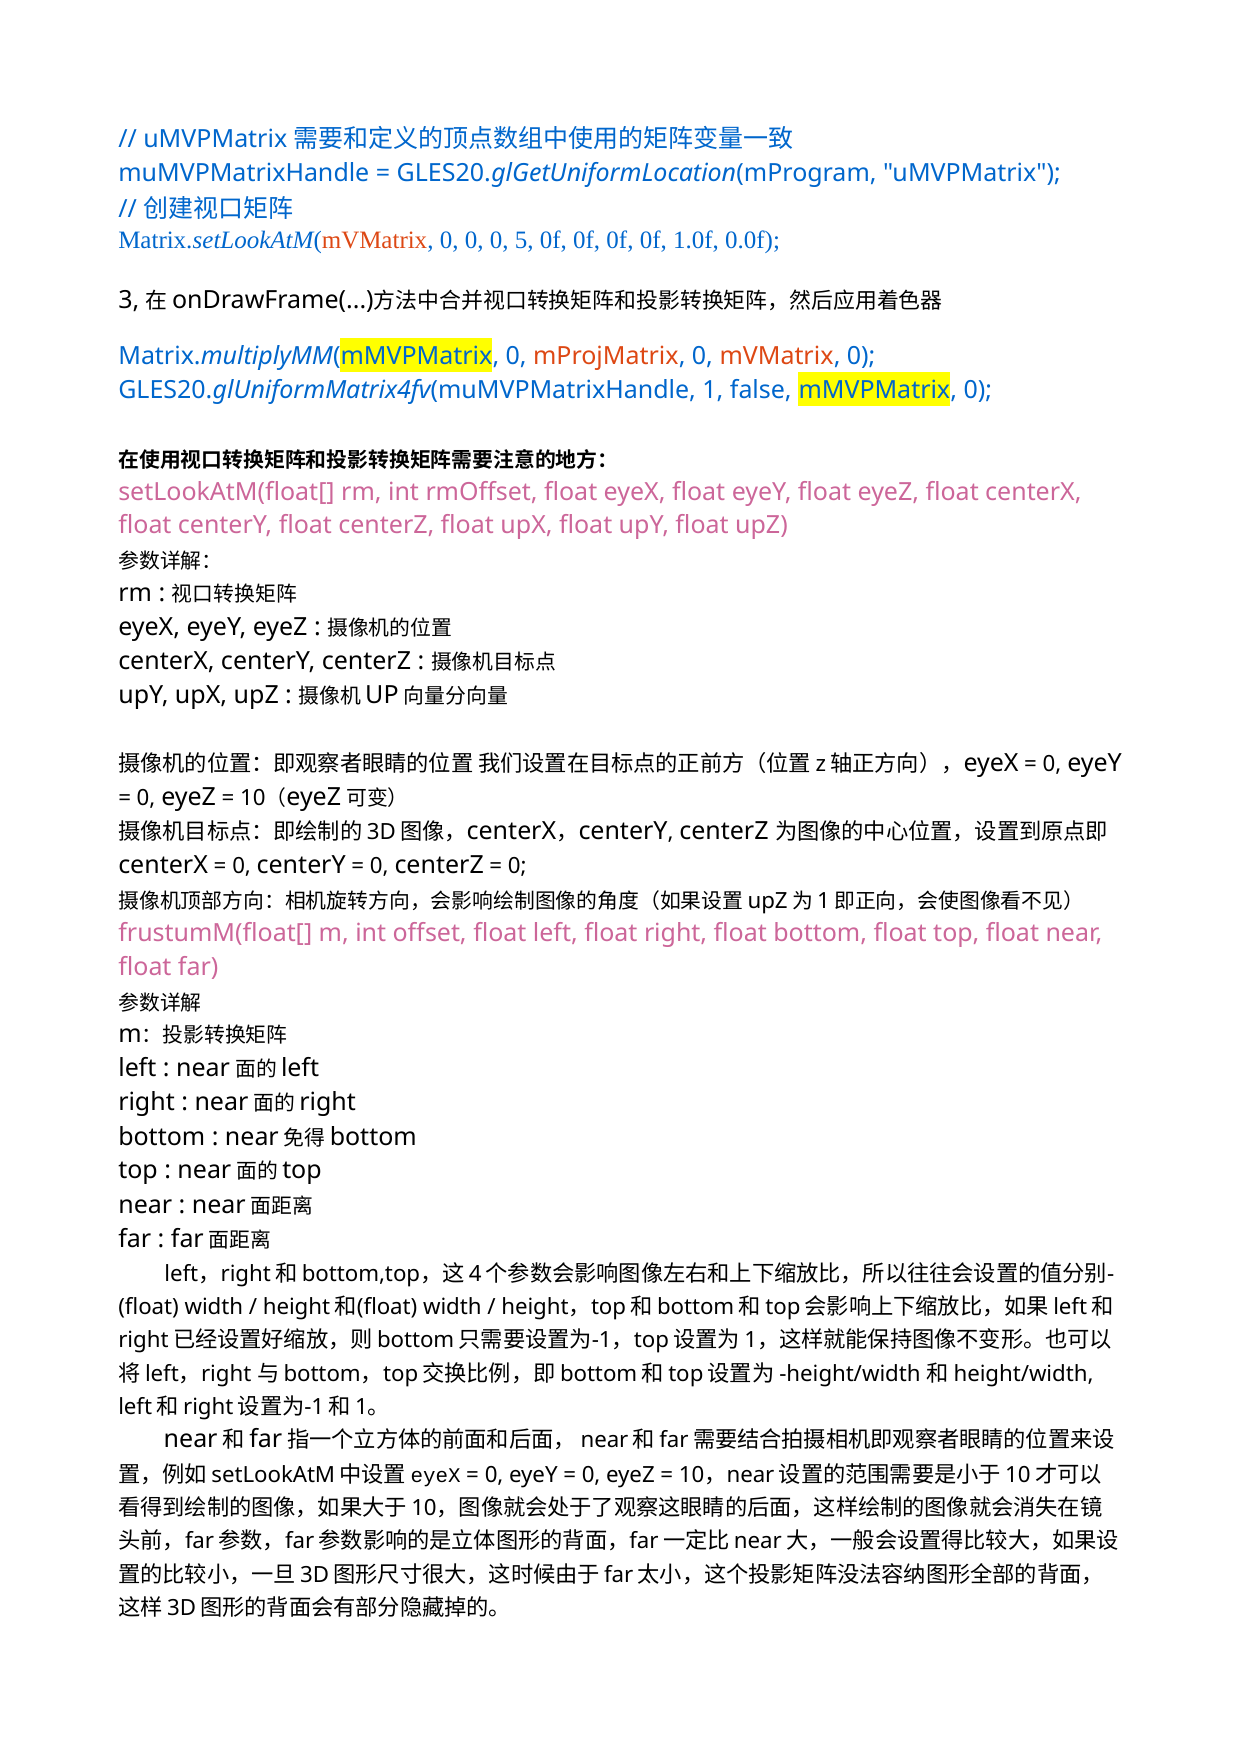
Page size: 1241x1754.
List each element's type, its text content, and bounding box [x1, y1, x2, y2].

text bottom : near免得bottom [118, 1118, 1122, 1152]
text Matrix.setLookAtM(mVMatrix, 0, 0, 0, 5, 0f, 0f, 0f, 0f, 1.0f, 0.0f); [118, 225, 1122, 253]
text GLES20.glUniformMatrix4fv(muMVPMatrixHandle, 1, false, mMVPMatrix, 0); [118, 372, 1122, 406]
text near和far指一个立方体的前面和后面， near和far需要结合拍摄相机即观察者眼睛的位置来设置，例如setLookAtM中设置eyeX = 0, eyeY = 0, eyeZ = 10，near设置的范围需要是小于10才可以看得到绘制的图像，如果大于10，图像就会处于了观察这眼睛的后面，这样绘制的图像就会消失在镜头前，far参数，far参数影响的是立体图形的背面，far一定比near大，一般会设置得比较大，如果设置的比较小，一旦3D图形尺寸很大，这时候由于far太小，这个投影矩阵没法容纳图形全部的背面，这样3D图形的背面会有部分隐藏掉的。 [118, 1421, 1122, 1622]
text left : near面的left [118, 1050, 1122, 1084]
text 参数详解 [118, 983, 1122, 1016]
text muMVPMatrixHandle = GLES20.glGetUniformLocation(mProgram, "uMVPMatrix"); [118, 154, 1122, 188]
text // uMVPMatrix 需要和定义的顶点数组中使用的矩阵变量一致 [118, 118, 1122, 154]
text left，right和bottom,top，这4个参数会影响图像左右和上下缩放比，所以往往会设置的值分别-(float) width / height和(float) width / height，top和bottom和top会影响上下缩放比，如果left和right已经设置好缩放，则bottom只需要设置为-1，top设置为1，这样就能保持图像不变形。也可以将left，right 与bottom，top交换比例，即bottom和top设置为 -height/width 和 height/width, left和right设置为-1和1。 [118, 1254, 1122, 1421]
text eyeX, eyeY, eyeZ : 摄像机的位置 [118, 609, 1122, 643]
text right : near面的right [118, 1084, 1122, 1118]
text 3, 在onDrawFrame(...)方法中合并视口转换矩阵和投影转换矩阵，然后应用着色器 [118, 282, 1122, 316]
text 摄像机的位置：即观察者眼睛的位置 我们设置在目标点的正前方（位置z轴正方向），eyeX = 0, eyeY = 0, eyeZ = 10（eyeZ可变） [118, 745, 1122, 813]
text m：投影转换矩阵 [118, 1016, 1122, 1050]
text rm : 视口转换矩阵 [118, 574, 1122, 609]
text far : far面距离 [118, 1220, 1122, 1254]
text // 创建视口矩阵 [118, 188, 1122, 225]
text 摄像机目标点：即绘制的3D图像，centerX，centerY, centerZ 为图像的中心位置，设置到原点即 centerX = 0, centerY = 0, centerZ = 0; [118, 813, 1122, 881]
text upY, upX, upZ : 摄像机UP向量分向量 [118, 677, 1122, 711]
text Matrix.multiplyMM(mMVPMatrix, 0, mProjMatrix, 0, mVMatrix, 0); [118, 338, 1122, 372]
text setLookAtM(float[] rm, int rmOffset, float eyeX, float eyeY, float eyeZ, float centerX, float centerY, float centerZ, float upX, float upY, float upZ) [118, 473, 1122, 541]
text 参数详解： [118, 541, 1122, 574]
text frustumM(float[] m, int offset, float left, float right, float bottom, float top, float near, float far) [118, 914, 1122, 983]
text centerX, centerY, centerZ : 摄像机目标点 [118, 643, 1122, 677]
text near : near面距离 [118, 1186, 1122, 1220]
text 在使用视口转换矩阵和投影转换矩阵需要注意的地方： [118, 440, 1122, 473]
text 摄像机顶部方向：相机旋转方向，会影响绘制图像的角度（如果设置upZ为1即正向，会使图像看不见） [118, 881, 1122, 914]
text top : near面的top [118, 1152, 1122, 1186]
